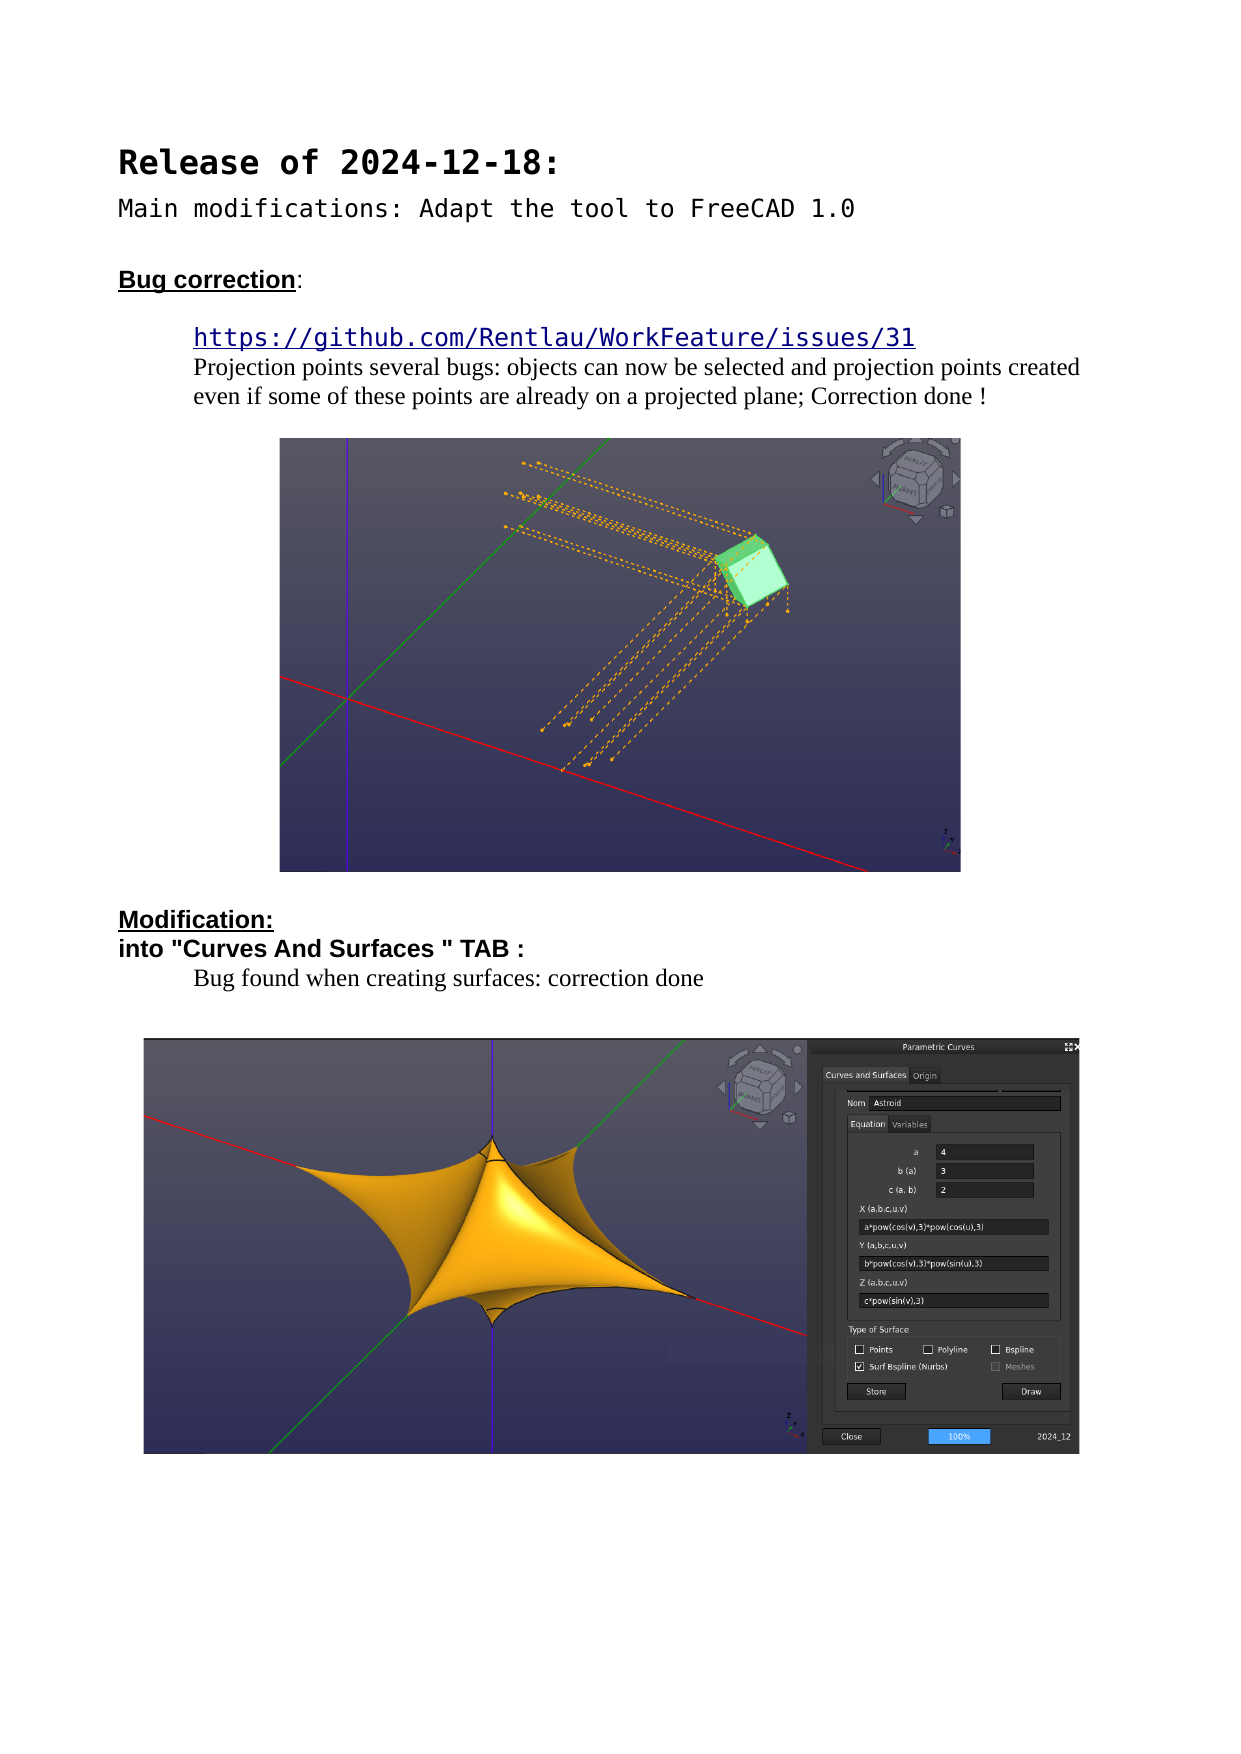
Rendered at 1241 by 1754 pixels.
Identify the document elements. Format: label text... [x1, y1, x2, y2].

text Main modifications: Adapt the tool to FreeCAD 1.0 [118, 195, 1122, 224]
picture [143, 1038, 1080, 1454]
subtitle Release of 2024-12-18: [118, 143, 1122, 182]
text Bug found when creating surfaces: correction done [118, 963, 1122, 992]
text into "Curves And Surfaces " TAB : [118, 934, 1122, 963]
text https://github.com/Rentlau/WorkFeature/issues/31 Projection points several bugs: objects can now be selected and projection points created even if some of these points are already on a projected plane; Correction done ! [193, 323, 1122, 410]
text Bug correction: [118, 266, 1122, 294]
picture [279, 438, 961, 872]
text Modification: [118, 906, 1122, 934]
